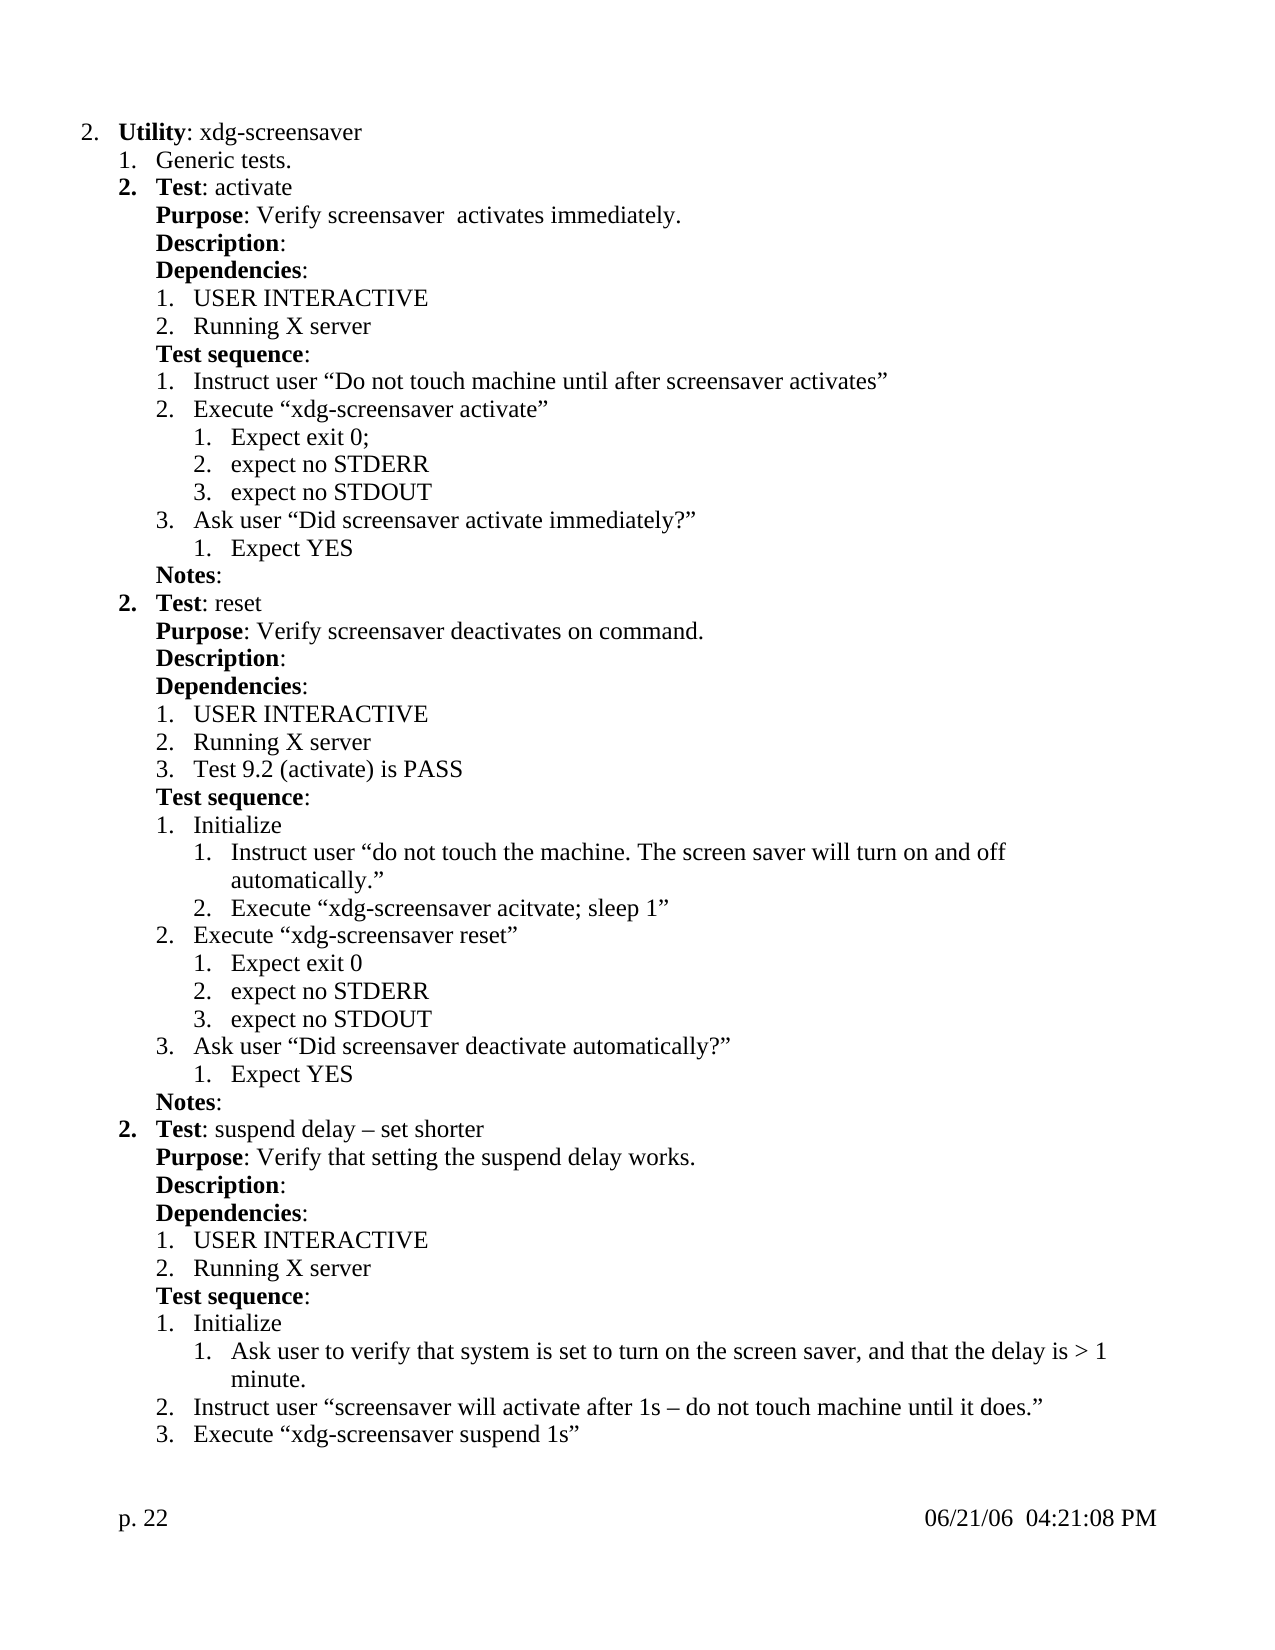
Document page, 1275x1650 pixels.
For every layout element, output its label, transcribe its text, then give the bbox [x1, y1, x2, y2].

list Initialize [156, 811, 1157, 838]
list Running X server [156, 312, 1157, 340]
list Instruct user “do not touch the machine. The screen saver will turn on and off automatically.” [193, 838, 1157, 894]
list Execute “xdg-screensaver suspend 1s” [156, 1420, 1157, 1448]
list Expect YES [193, 1060, 1157, 1088]
list Instruct user “screensaver will activate after 1s – do not touch machine until it does.” [156, 1393, 1157, 1420]
list Instruct user “Do not touch machine until after screensaver activates” [156, 367, 1157, 395]
list Test sequence: [118, 340, 1157, 367]
list Running X server [156, 728, 1157, 755]
list Execute “xdg-screensaver reset” [156, 922, 1157, 949]
list Expect exit 0; [193, 423, 1157, 451]
list expect no STDERR [193, 451, 1157, 478]
list Dependencies: [118, 672, 1157, 700]
list Generic tests. [118, 146, 1157, 173]
list Ask user to verify that system is set to turn on the screen saver, and that the delay is > 1 minute. [193, 1337, 1157, 1393]
list Notes: [118, 1088, 1157, 1116]
list Test sequence: [118, 1282, 1157, 1309]
list Notes: [118, 561, 1157, 589]
list USER INTERACTIVE [156, 284, 1157, 312]
list Dependencies: [118, 1199, 1157, 1226]
list Test 9.2 (activate) is PASS [156, 755, 1157, 783]
list Test: suspend delay – set shorter Purpose: Verify that setting the suspend delay works. Description: [118, 1116, 1157, 1199]
list Expect exit 0 [193, 949, 1157, 977]
list expect no STDOUT [193, 478, 1157, 506]
list USER INTERACTIVE [156, 1226, 1157, 1254]
list Execute “xdg-screensaver acitvate; sleep 1” [193, 894, 1157, 922]
list expect no STDOUT [193, 1005, 1157, 1032]
list Ask user “Did screensaver deactivate automatically?” [156, 1032, 1157, 1060]
list Utility: xdg-screensaver [118, 118, 1157, 146]
list Execute “xdg-screensaver activate” [156, 395, 1157, 423]
list Ask user “Did screensaver activate immediately?” [156, 506, 1157, 534]
list Running X server [156, 1254, 1157, 1282]
list Initialize [156, 1309, 1157, 1337]
list Test sequence: [118, 783, 1157, 811]
list USER INTERACTIVE [156, 700, 1157, 728]
list Test: reset Purpose: Verify screensaver deactivates on command. Description: [118, 589, 1157, 672]
list Expect YES [193, 534, 1157, 561]
list Dependencies: [118, 257, 1157, 284]
list Test: activate Purpose: Verify screensaver activates immediately. Description: [118, 173, 1157, 257]
list expect no STDERR [193, 977, 1157, 1005]
